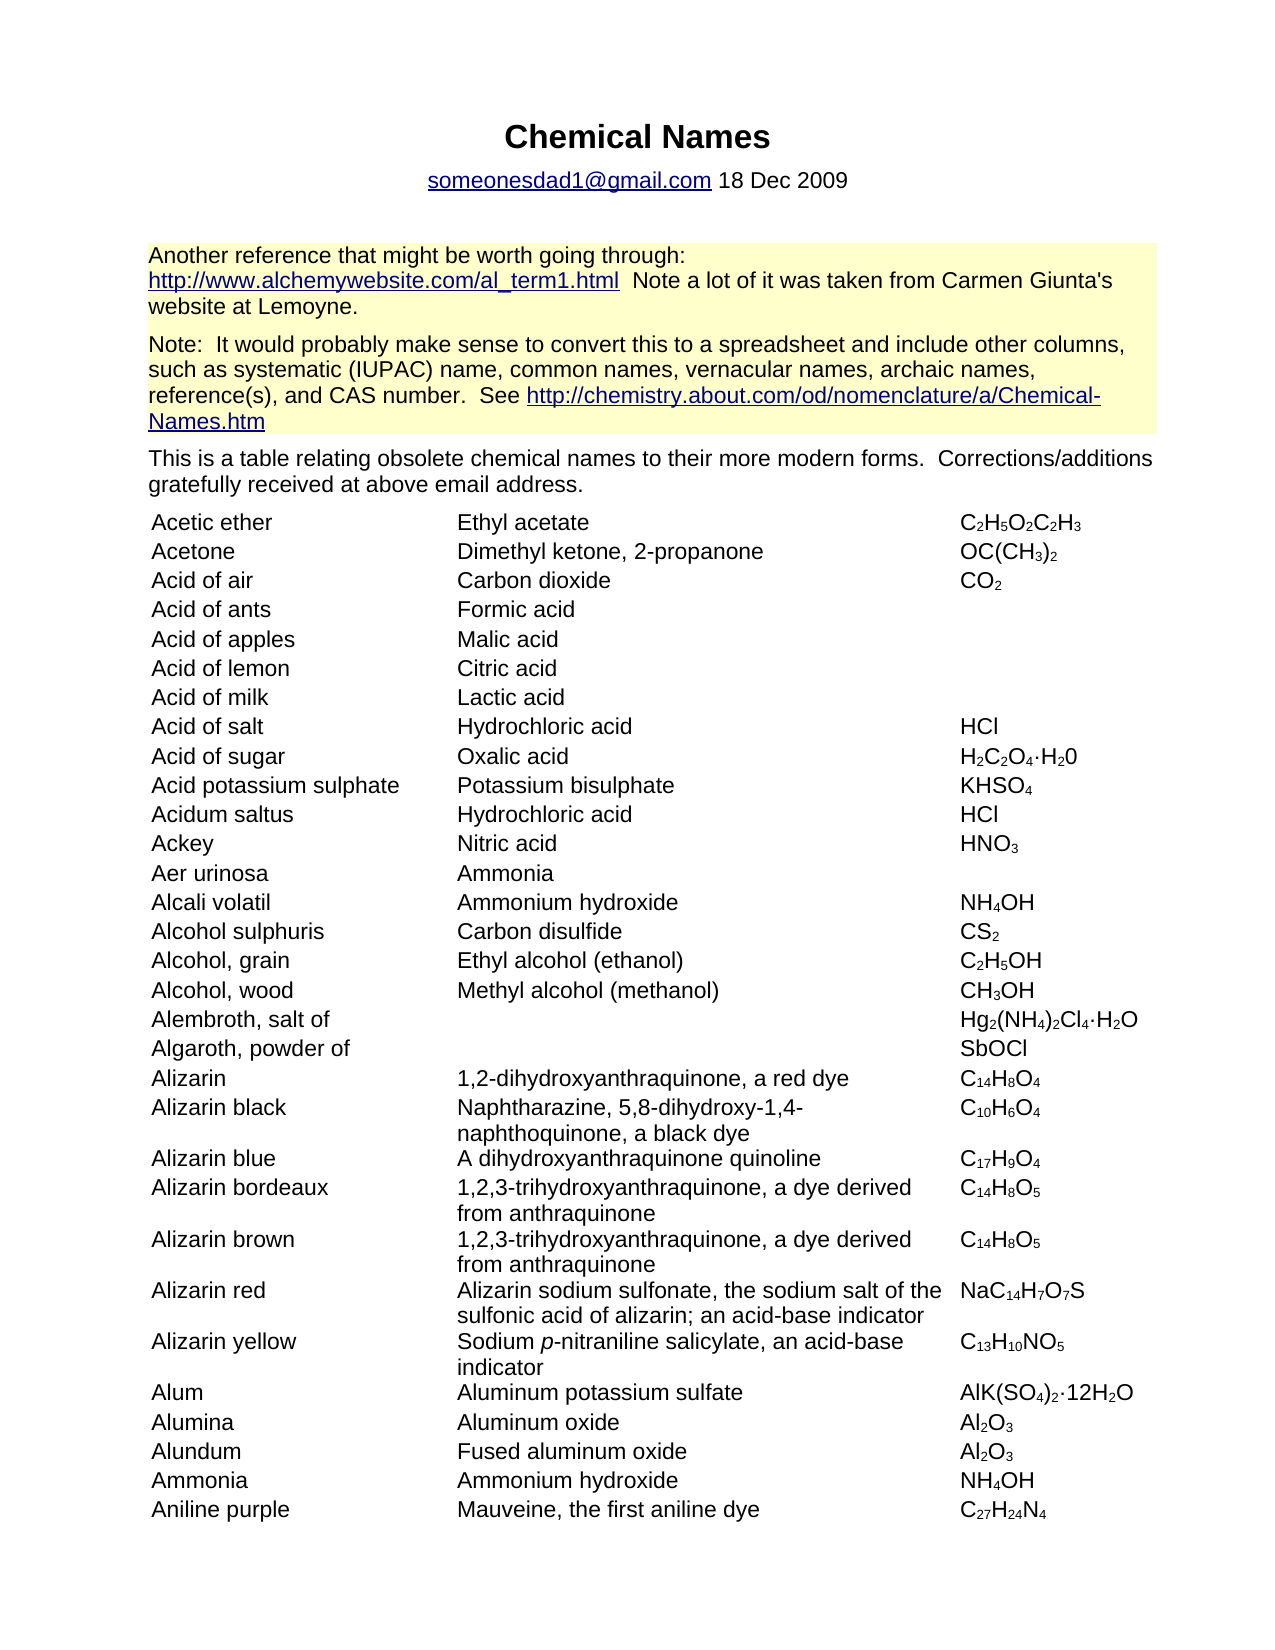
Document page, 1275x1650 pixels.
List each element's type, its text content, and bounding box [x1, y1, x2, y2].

table_cell Nitric acid [454, 831, 957, 860]
table_cell Alundum [148, 1439, 454, 1468]
table_cell C14H8O5 [957, 1226, 1169, 1278]
table_cell Formic acid [454, 597, 957, 626]
table_cell Hydrochloric acid [454, 714, 957, 743]
table_cell Alizarin sodium sulfonate, the sodium salt of the sulfonic acid of alizarin; an acid-base indicator [454, 1278, 957, 1329]
table_cell CO2 [957, 568, 1169, 597]
table_cell C13H10NO5 [957, 1329, 1169, 1380]
table_header Ethyl acetate [454, 509, 957, 538]
table_cell Oxalic acid [454, 743, 957, 773]
table_cell Sodium p-nitraniline salicylate, an acid-base indicator [454, 1329, 957, 1380]
table_cell C2H5OH [957, 948, 1169, 977]
table_cell Carbon dioxide [454, 568, 957, 597]
table_cell Alizarin brown [148, 1226, 454, 1278]
table_cell NH4OH [957, 1468, 1169, 1497]
table_cell Citric acid [454, 656, 957, 685]
table_cell KHSO4 [957, 773, 1169, 802]
table_cell Acetone [148, 539, 454, 568]
table_cell Acid of salt [148, 714, 454, 743]
table_cell Hydrochloric acid [454, 802, 957, 831]
table_cell Ammonia [454, 860, 957, 890]
text This is a table relating obsolete chemical names to their more modern forms. Corrections/additions gratefully received at above email address. [148, 446, 1157, 497]
table_cell Acid of milk [148, 685, 454, 714]
table_cell H2C2O4·H20 [957, 743, 1169, 773]
table_cell Ammonia [148, 1468, 454, 1497]
table_cell Acid of air [148, 568, 454, 597]
table_cell NaC14H7O7S [957, 1278, 1169, 1329]
table_cell Aluminum oxide [454, 1409, 957, 1439]
table_cell Alizarin [148, 1065, 454, 1094]
table_cell Al2O3 [957, 1439, 1169, 1468]
table_cell Ammonium hydroxide [454, 890, 957, 919]
table_cell [957, 656, 1169, 685]
title Chemical Names [118, 118, 1157, 155]
table_cell 1,2-dihydroxyanthraquinone, a red dye [454, 1065, 957, 1094]
table_cell OC(CH3)2 [957, 539, 1169, 568]
table_cell Methyl alcohol (methanol) [454, 978, 957, 1007]
table_cell Fused aluminum oxide [454, 1439, 957, 1468]
table_cell Alcohol, wood [148, 978, 454, 1007]
table_cell Alcohol, grain [148, 948, 454, 977]
table_cell Ammonium hydroxide [454, 1468, 957, 1497]
table_cell Aer urinosa [148, 860, 454, 890]
table_cell Ackey [148, 831, 454, 860]
table_cell Algaroth, powder of [148, 1036, 454, 1065]
table_cell Acid of ants [148, 597, 454, 626]
table_cell Acid of sugar [148, 743, 454, 773]
table_cell CH3OH [957, 978, 1169, 1007]
table_cell Al2O3 [957, 1409, 1169, 1439]
table_cell HCl [957, 714, 1169, 743]
table_cell Potassium bisulphate [454, 773, 957, 802]
table_cell Aniline purple [148, 1497, 454, 1526]
table_cell HCl [957, 802, 1169, 831]
table_cell Alizarin bordeaux [148, 1175, 454, 1226]
table_cell Alizarin black [148, 1095, 454, 1146]
table_cell C27H24N4 [957, 1497, 1169, 1526]
table_cell Naphtharazine, 5,8-dihydroxy-1,4-naphthoquinone, a black dye [454, 1095, 957, 1146]
table_cell Alcohol sulphuris [148, 919, 454, 948]
text Note: It would probably make sense to convert this to a spreadsheet and include other columns, such as systematic (IUPAC) name, common names, vernacular names, archaic names, reference(s), and CAS number. See http://chemistry.about.com/od/nomenclature/a/Chemical-Names.htm [148, 331, 1157, 434]
table_cell Lactic acid [454, 685, 957, 714]
table_cell CS2 [957, 919, 1169, 948]
table_cell Acid of lemon [148, 656, 454, 685]
table_cell Mauveine, the first aniline dye [454, 1497, 957, 1526]
table_cell Alizarin yellow [148, 1329, 454, 1380]
table_cell 1,2,3-trihydroxyanthraquinone, a dye derived from anthraquinone [454, 1226, 957, 1278]
table_cell C10H6O4 [957, 1095, 1169, 1146]
table_cell [454, 1036, 957, 1065]
table_cell C14H8O4 [957, 1065, 1169, 1094]
table_cell SbOCl [957, 1036, 1169, 1065]
table_cell [957, 860, 1169, 890]
subtitle someonesdad1@gmail.com 18 Dec 2009 [118, 167, 1157, 193]
table_cell Alum [148, 1380, 454, 1409]
table_cell NH4OH [957, 890, 1169, 919]
table_header C2H5O2C2H3 [957, 509, 1169, 538]
table_cell Alembroth, salt of [148, 1007, 454, 1036]
table_cell AlK(SO4)2·12H2O [957, 1380, 1169, 1409]
table_header Acetic ether [148, 509, 454, 538]
table_cell Alumina [148, 1409, 454, 1439]
table_cell C14H8O5 [957, 1175, 1169, 1226]
text Another reference that might be worth going through: http://www.alchemywebsite.com/al_term1.html Note a lot of it was taken from Carmen Giunta's website at Lemoyne. [148, 243, 1157, 319]
table_cell A dihydroxyanthraquinone quinoline [454, 1146, 957, 1175]
table_cell C17H9O4 [957, 1146, 1169, 1175]
table_cell Acidum saltus [148, 802, 454, 831]
table_cell Acid potassium sulphate [148, 773, 454, 802]
table_cell Malic acid [454, 626, 957, 656]
table_cell Ethyl alcohol (ethanol) [454, 948, 957, 977]
table_cell [957, 685, 1169, 714]
table_cell HNO3 [957, 831, 1169, 860]
table_cell [957, 626, 1169, 656]
table_cell Alcali volatil [148, 890, 454, 919]
table_cell [957, 597, 1169, 626]
table_cell Alizarin red [148, 1278, 454, 1329]
table_cell Dimethyl ketone, 2-propanone [454, 539, 957, 568]
table_cell Alizarin blue [148, 1146, 454, 1175]
table_cell Hg2(NH4)2Cl4·H2O [957, 1007, 1169, 1036]
table_cell Aluminum potassium sulfate [454, 1380, 957, 1409]
table_cell 1,2,3-trihydroxyanthraquinone, a dye derived from anthraquinone [454, 1175, 957, 1226]
table_cell Carbon disulfide [454, 919, 957, 948]
table_cell Acid of apples [148, 626, 454, 656]
table_cell [454, 1007, 957, 1036]
